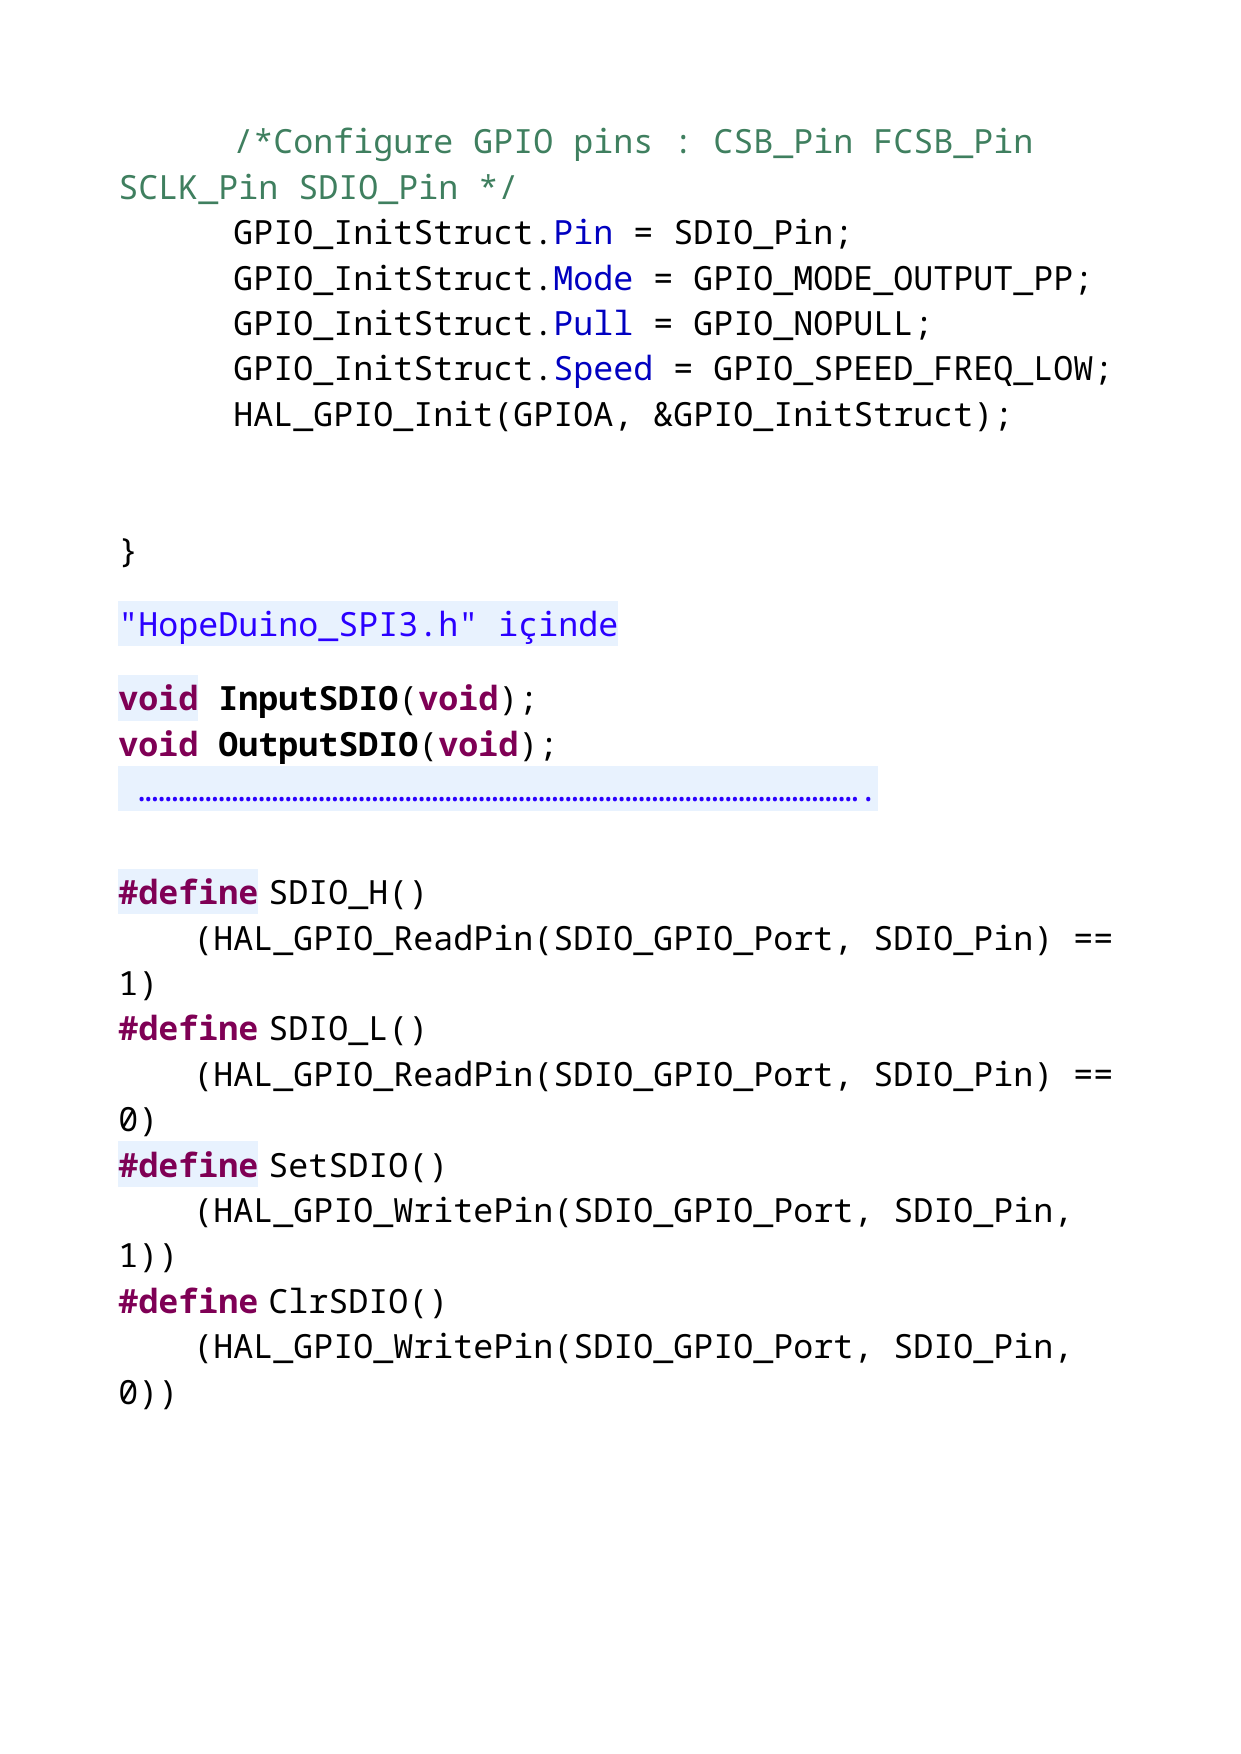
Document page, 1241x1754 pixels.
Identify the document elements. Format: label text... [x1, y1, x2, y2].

text HAL_GPIO_Init(GPIOA, &GPIO_InitStruct); [118, 391, 1122, 436]
text } [118, 527, 1122, 572]
text GPIO_InitStruct.Pin = SDIO_Pin; [118, 209, 1122, 254]
text #define ClrSDIO() (HAL_GPIO_WritePin(SDIO_GPIO_Port, SDIO_Pin, 0)) [118, 1278, 1122, 1414]
text #define SDIO_L() (HAL_GPIO_ReadPin(SDIO_GPIO_Port, SDIO_Pin) == 0) [118, 1005, 1122, 1141]
text void InputSDIO(void); [118, 675, 1122, 721]
text GPIO_InitStruct.Speed = GPIO_SPEED_FREQ_LOW; [118, 345, 1122, 391]
text #define SetSDIO() (HAL_GPIO_WritePin(SDIO_GPIO_Port, SDIO_Pin, 1)) [118, 1141, 1122, 1278]
text "HopeDuino_SPI3.h" içinde [118, 601, 1122, 646]
text GPIO_InitStruct.Mode = GPIO_MODE_OUTPUT_PP; [118, 254, 1122, 300]
text /*Configure GPIO pins : CSB_Pin FCSB_Pin SCLK_Pin SDIO_Pin */ [118, 118, 1122, 209]
text ………………………………………………………………………………………………. [118, 766, 1122, 811]
text GPIO_InitStruct.Pull = GPIO_NOPULL; [118, 300, 1122, 345]
text void OutputSDIO(void); [118, 721, 1122, 766]
text #define SDIO_H() (HAL_GPIO_ReadPin(SDIO_GPIO_Port, SDIO_Pin) == 1) [118, 869, 1122, 1005]
